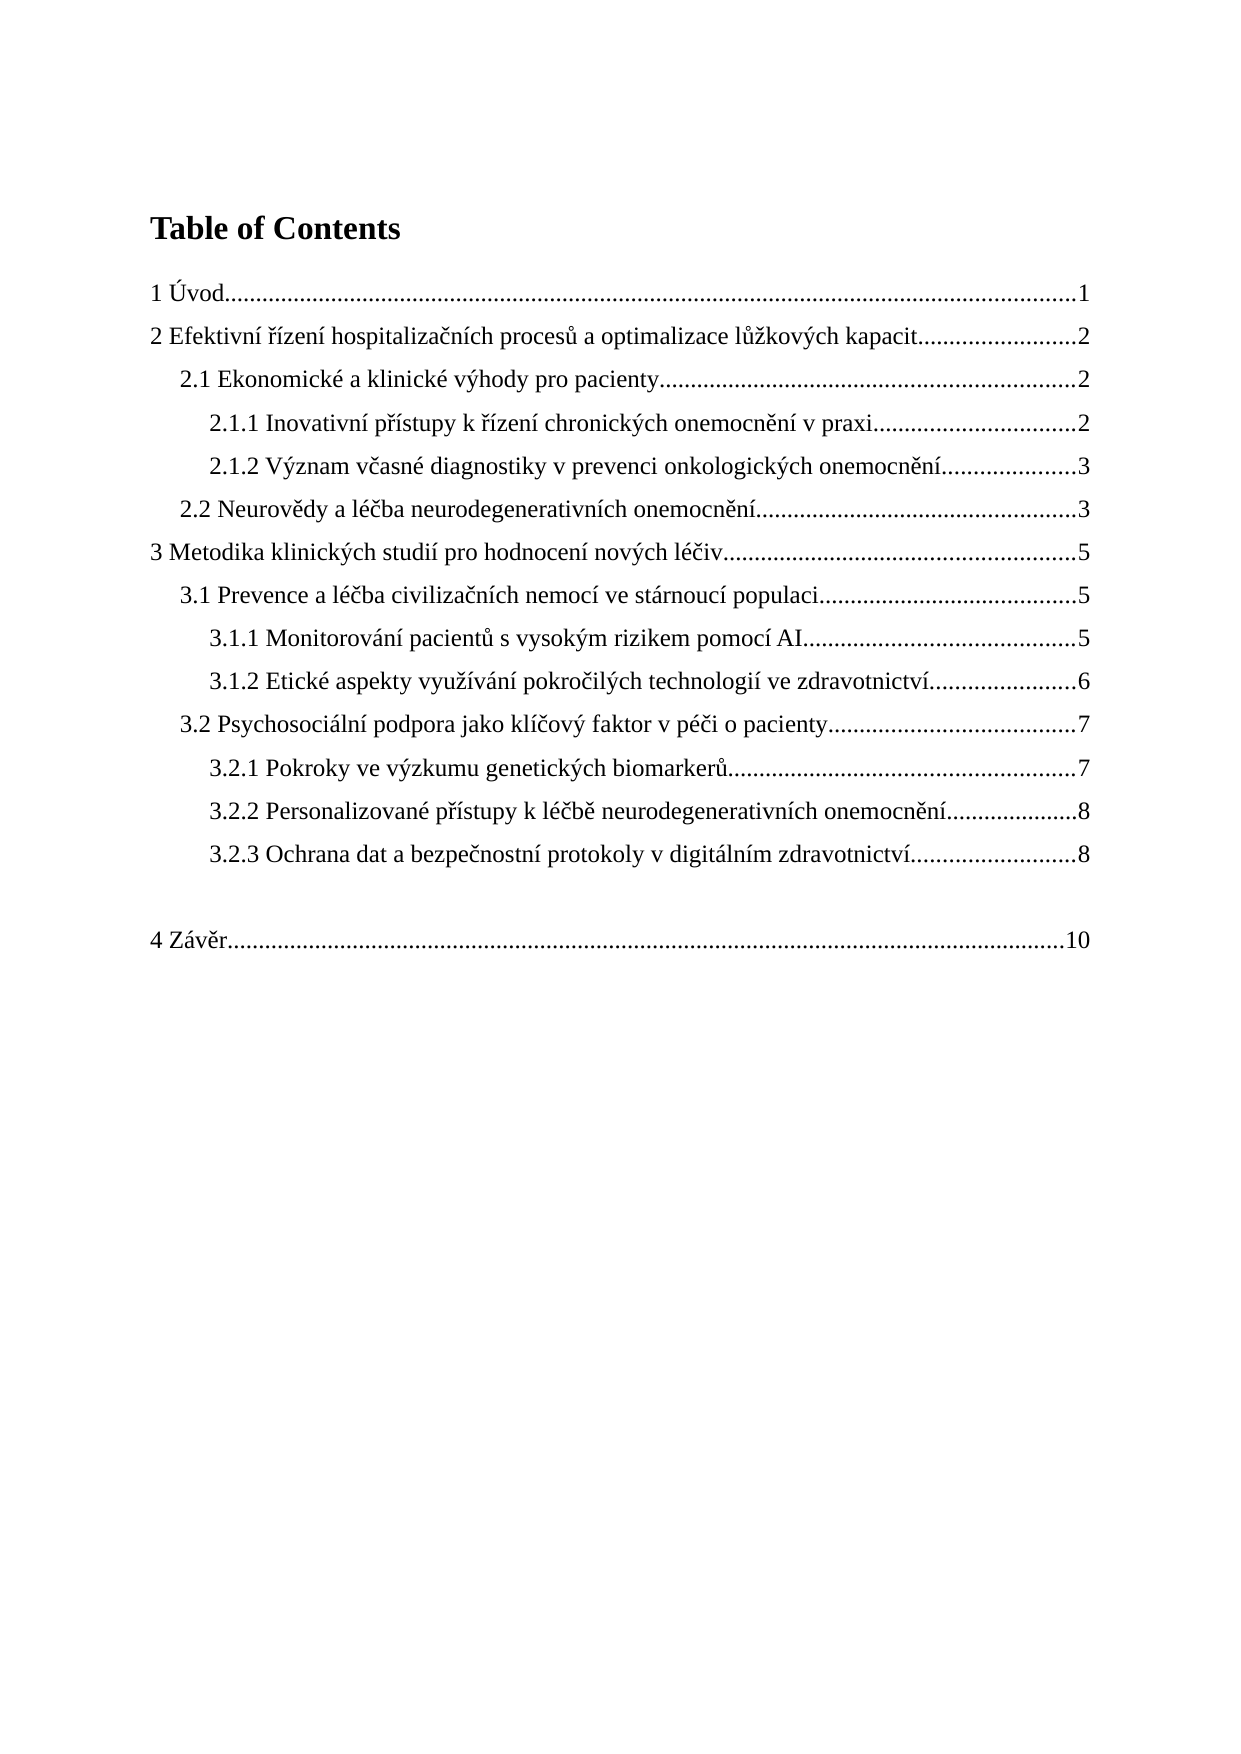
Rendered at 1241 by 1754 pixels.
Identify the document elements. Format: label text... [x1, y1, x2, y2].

text 3.2 Psychosociální podpora jako klíčový faktor v péči o pacienty 7 [179, 709, 1090, 738]
text 2.1.1 Inovativní přístupy k řízení chronických onemocnění v praxi 2 [209, 408, 1090, 436]
text 3.1.2 Etické aspekty využívání pokročilých technologií ve zdravotnictví 6 [209, 666, 1090, 695]
text 3.2.1 Pokroky ve výzkumu genetických biomarkerů 7 [209, 753, 1090, 781]
text 2 Efektivní řízení hospitalizačních procesů a optimalizace lůžkových kapacit 2 [150, 321, 1090, 350]
text 3.2.3 Ochrana dat a bezpečnostní protokoly v digitálním zdravotnictví 8 [209, 839, 1090, 868]
text 2.2 Neurovědy a léčba neurodegenerativních onemocnění 3 [179, 494, 1090, 523]
text 1 Úvod 1 [150, 278, 1090, 307]
text 2.1 Ekonomické a klinické výhody pro pacienty 2 [179, 364, 1090, 393]
text 3.2.2 Personalizované přístupy k léčbě neurodegenerativních onemocnění 8 [209, 796, 1090, 824]
text 4 Závěr 10 [150, 925, 1090, 954]
subtitle Table of Contents [150, 208, 1090, 247]
text 3 Metodika klinických studií pro hodnocení nových léčiv 5 [150, 537, 1090, 566]
text 3.1 Prevence a léčba civilizačních nemocí ve stárnoucí populaci 5 [179, 580, 1090, 609]
text 3.1.1 Monitorování pacientů s vysokým rizikem pomocí AI 5 [209, 623, 1090, 652]
text 2.1.2 Význam včasné diagnostiky v prevenci onkologických onemocnění 3 [209, 451, 1090, 479]
